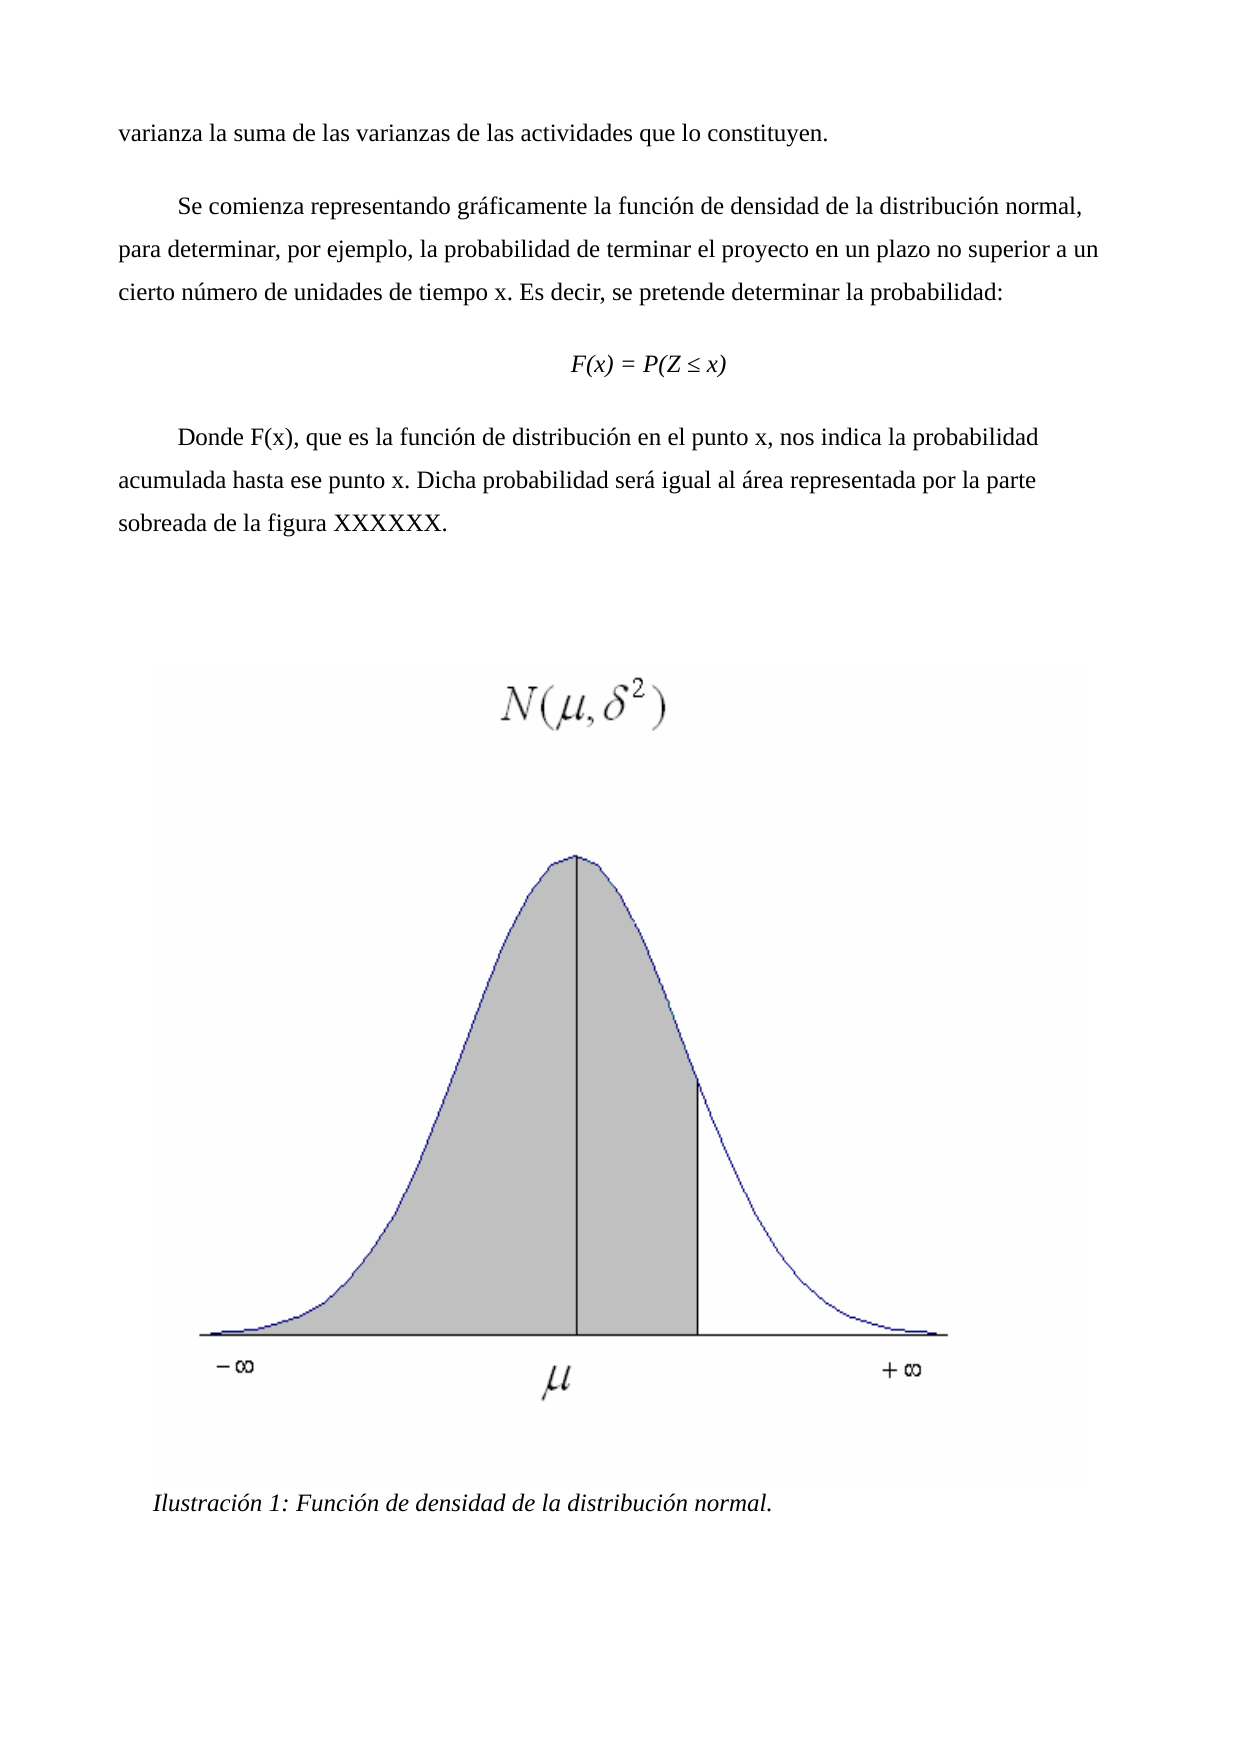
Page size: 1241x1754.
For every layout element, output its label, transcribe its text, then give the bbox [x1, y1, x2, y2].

text Donde F(x), que es la función de distribución en el punto x, nos indica la probabilidad acumulada hasta ese punto x. Dicha probabilidad será igual al área representada por la parte sobreada de la figura XXXXXX. [118, 422, 1122, 537]
picture [152, 666, 1088, 1489]
text varianza la suma de las varianzas de las actividades que lo constituyen. [118, 118, 1122, 147]
text F(x) = P(Z ≤ x) [118, 349, 1122, 378]
text Ilustración 1: Función de densidad de la distribución normal. [153, 1489, 1087, 1517]
text Se comienza representando gráficamente la función de densidad de la distribución normal, para determinar, por ejemplo, la probabilidad de terminar el proyecto en un plazo no superior a un cierto número de unidades de tiempo x. Es decir, se pretende determinar la probabilidad: [118, 191, 1122, 306]
